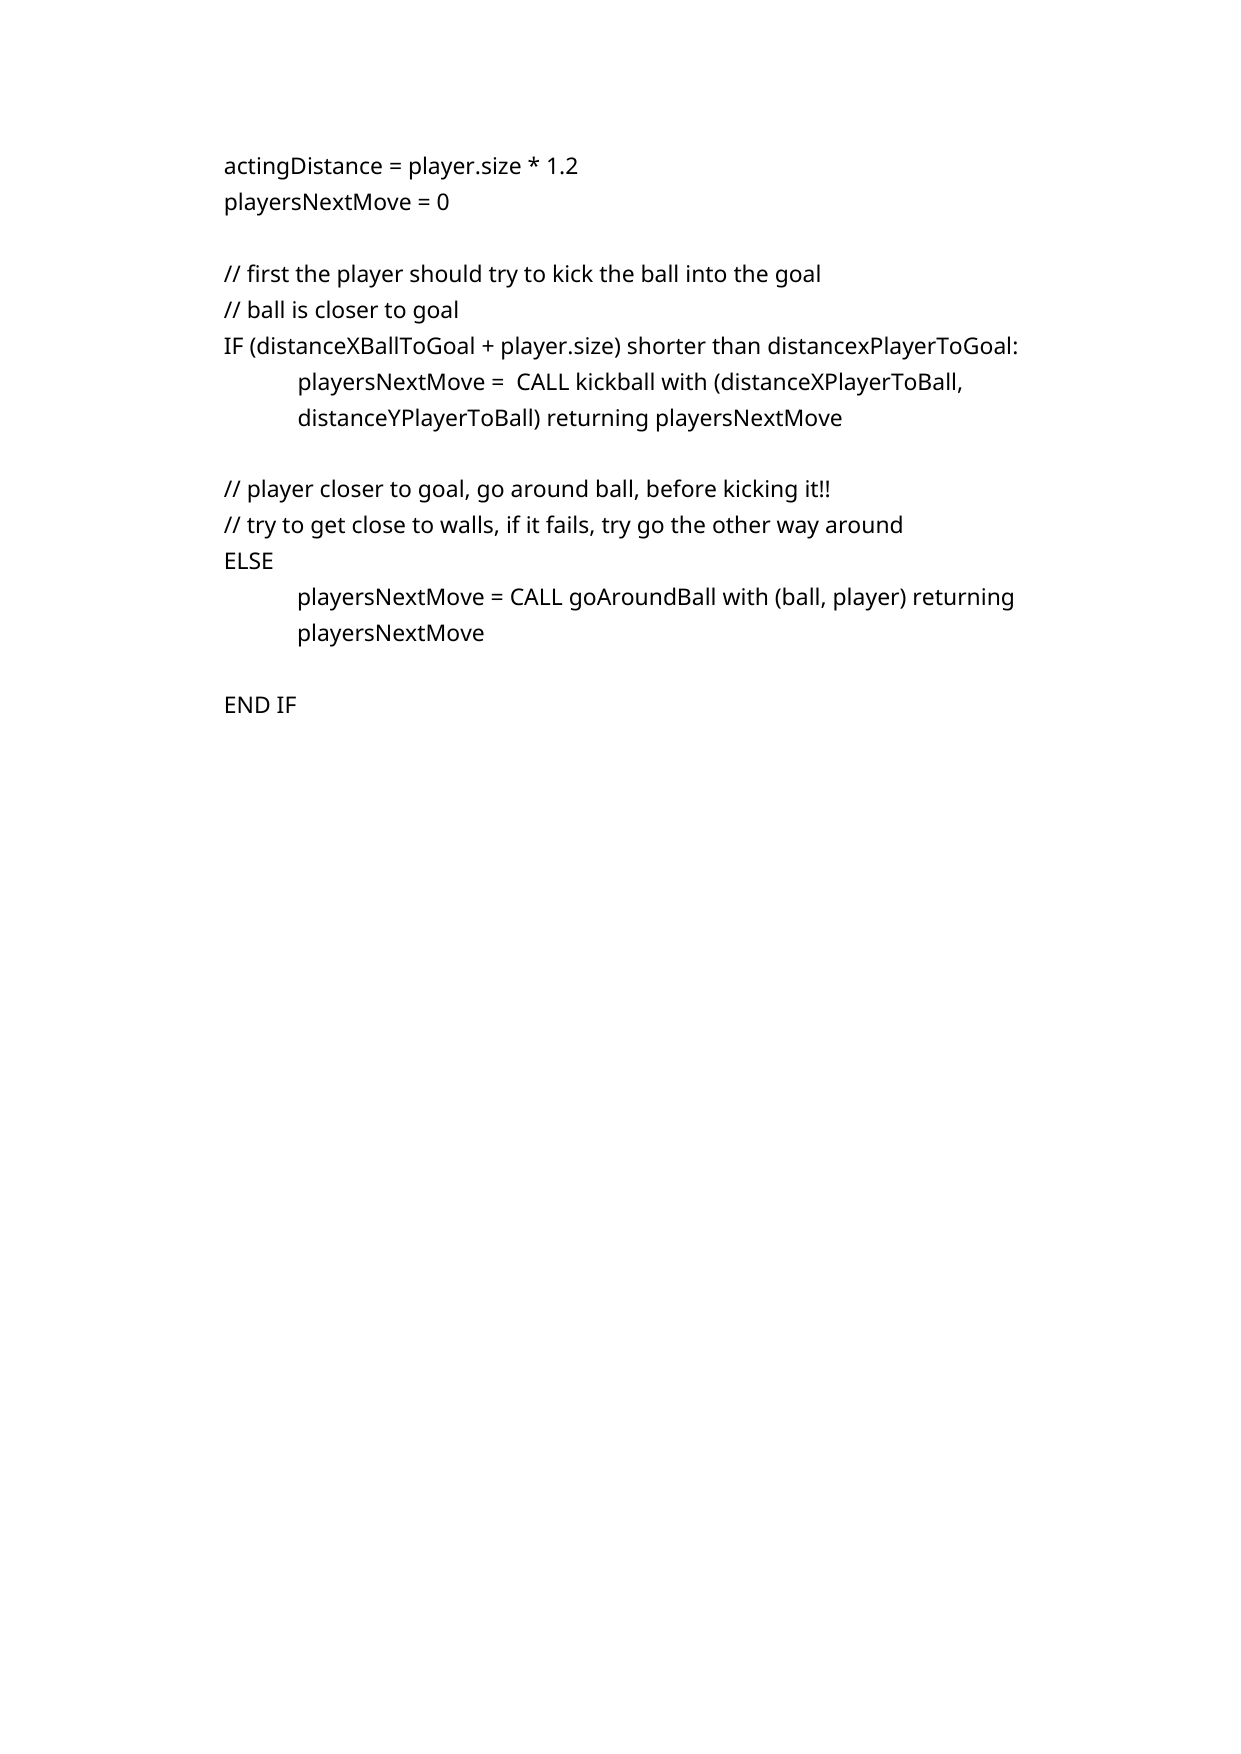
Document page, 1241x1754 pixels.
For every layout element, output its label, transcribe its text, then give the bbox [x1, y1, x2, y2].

text END IF [150, 689, 1090, 720]
text // ball is closer to goal [150, 294, 1090, 325]
text // player closer to goal, go around ball, before kicking it!! [150, 473, 1090, 505]
text actingDistance = player.size * 1.2 [150, 150, 1090, 181]
text playersNextMove = 0 [150, 186, 1090, 217]
text playersNextMove = CALL kickball with (distanceXPlayerToBall, distanceYPlayerToBall) returning playersNextMove [297, 366, 1090, 433]
text // try to get close to walls, if it fails, try go the other way around [150, 509, 1090, 541]
text ELSE [150, 545, 1090, 577]
text playersNextMove = CALL goAroundBall with (ball, player) returning playersNextMove [297, 581, 1090, 648]
text // first the player should try to kick the ball into the goal [150, 258, 1090, 289]
text IF (distanceXBallToGoal + player.size) shorter than distancexPlayerToGoal: [150, 330, 1090, 361]
